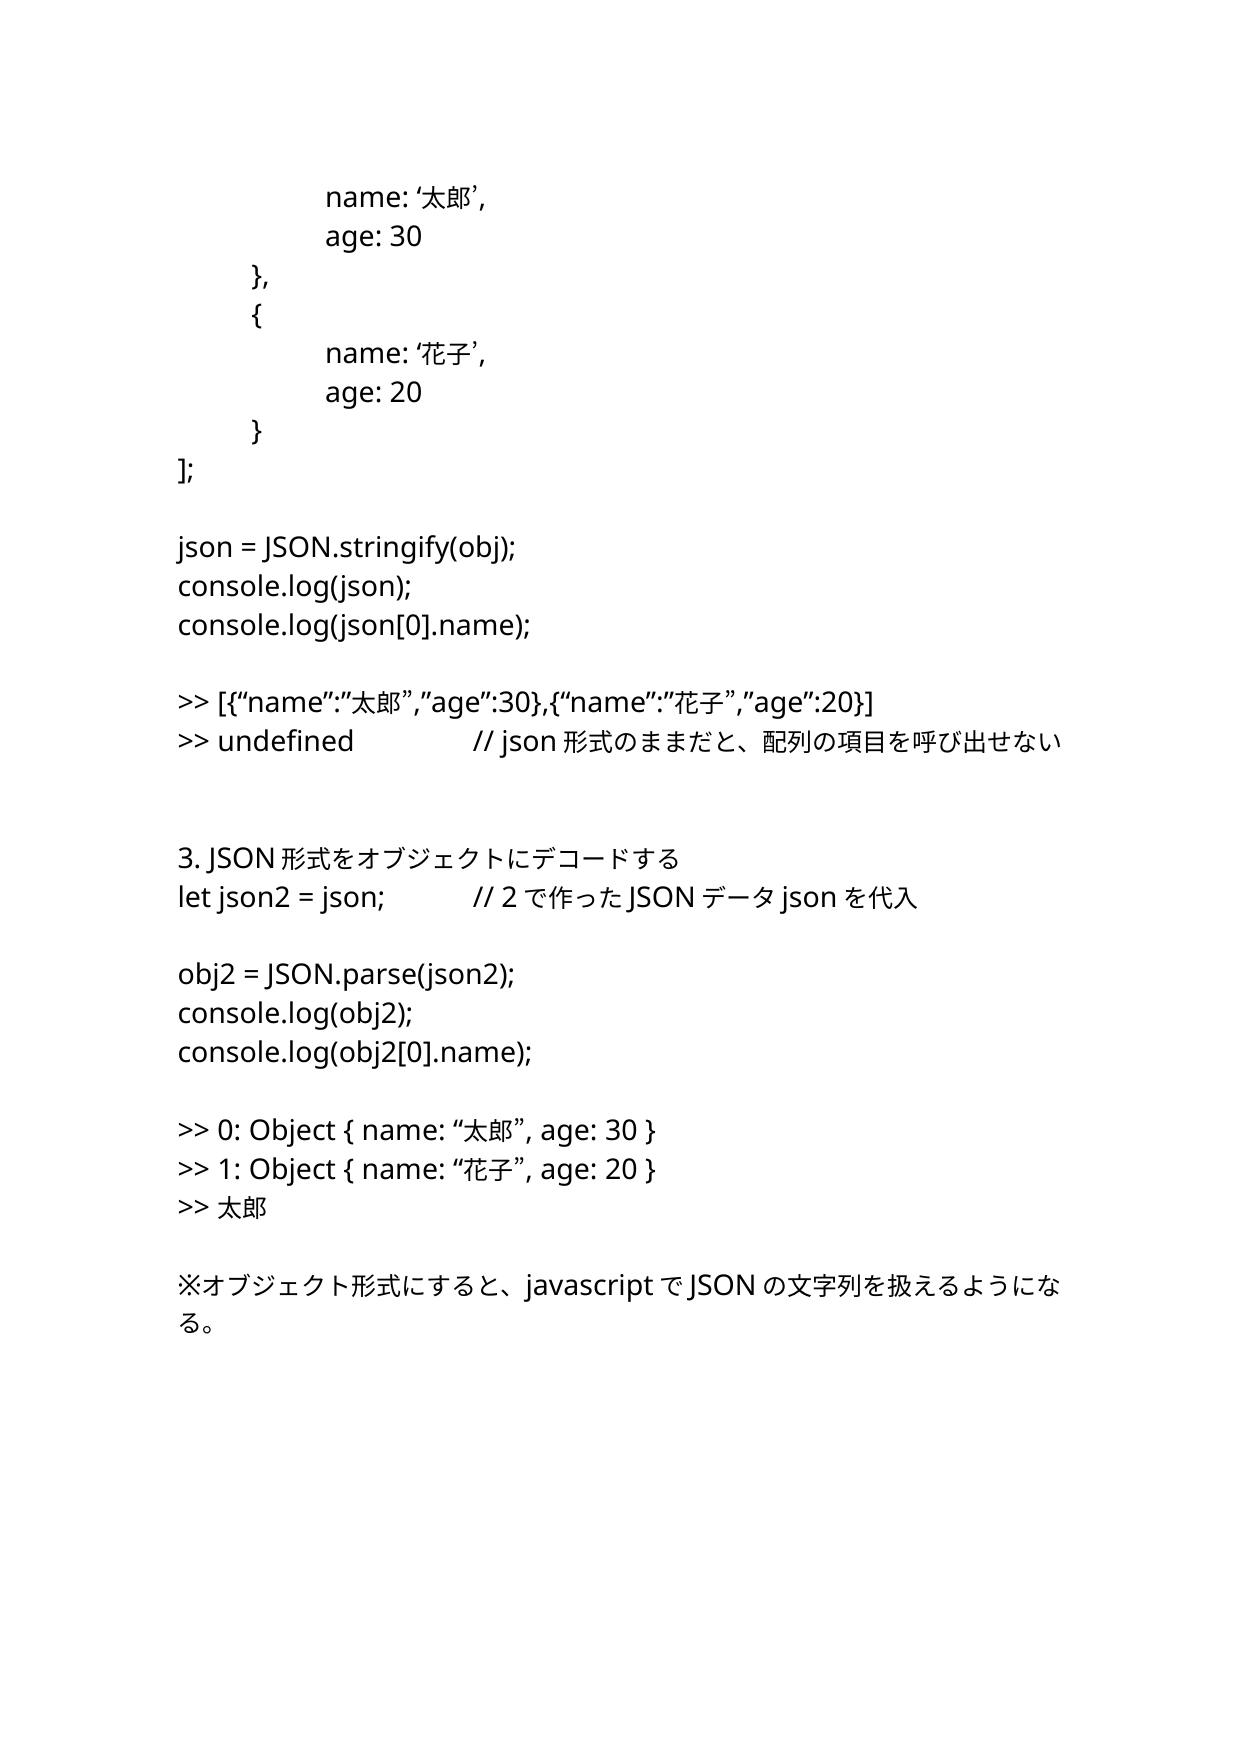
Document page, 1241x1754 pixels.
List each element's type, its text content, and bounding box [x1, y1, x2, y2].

text name: ‘花子’, [177, 333, 1063, 371]
text >> undefined // json形式のままだと、配列の項目を呼び出せない [177, 721, 1063, 760]
text ]; [177, 449, 1063, 488]
text console.log(json); [177, 566, 1063, 604]
text name: ‘太郎’, [177, 177, 1063, 216]
text console.log(obj2); [177, 993, 1063, 1032]
text ※オブジェクト形式にすると、javascriptでJSONの文字列を扱えるようになる。 [177, 1265, 1063, 1340]
text 3. JSON形式をオブジェクトにデコードする [177, 838, 1063, 877]
text >> 0: Object { name: “太郎”, age: 30 } [177, 1110, 1063, 1148]
text console.log(json[0].name); [177, 604, 1063, 643]
text obj2 = JSON.parse(json2); [177, 954, 1063, 993]
text } [177, 410, 1063, 449]
text age: 30 [177, 216, 1063, 255]
text console.log(obj2[0].name); [177, 1032, 1063, 1071]
text >> [{“name”:”太郎”,”age”:30},{“name”:”花子”,”age”:20}] [177, 682, 1063, 721]
text json = JSON.stringify(obj); [177, 527, 1063, 566]
text }, [177, 255, 1063, 294]
text >> 太郎 [177, 1187, 1063, 1226]
text >> 1: Object { name: “花子”, age: 20 } [177, 1148, 1063, 1187]
text age: 20 [177, 371, 1063, 410]
text let json2 = json; // 2で作ったJSONデータjsonを代入 [177, 877, 1063, 915]
text { [177, 294, 1063, 333]
